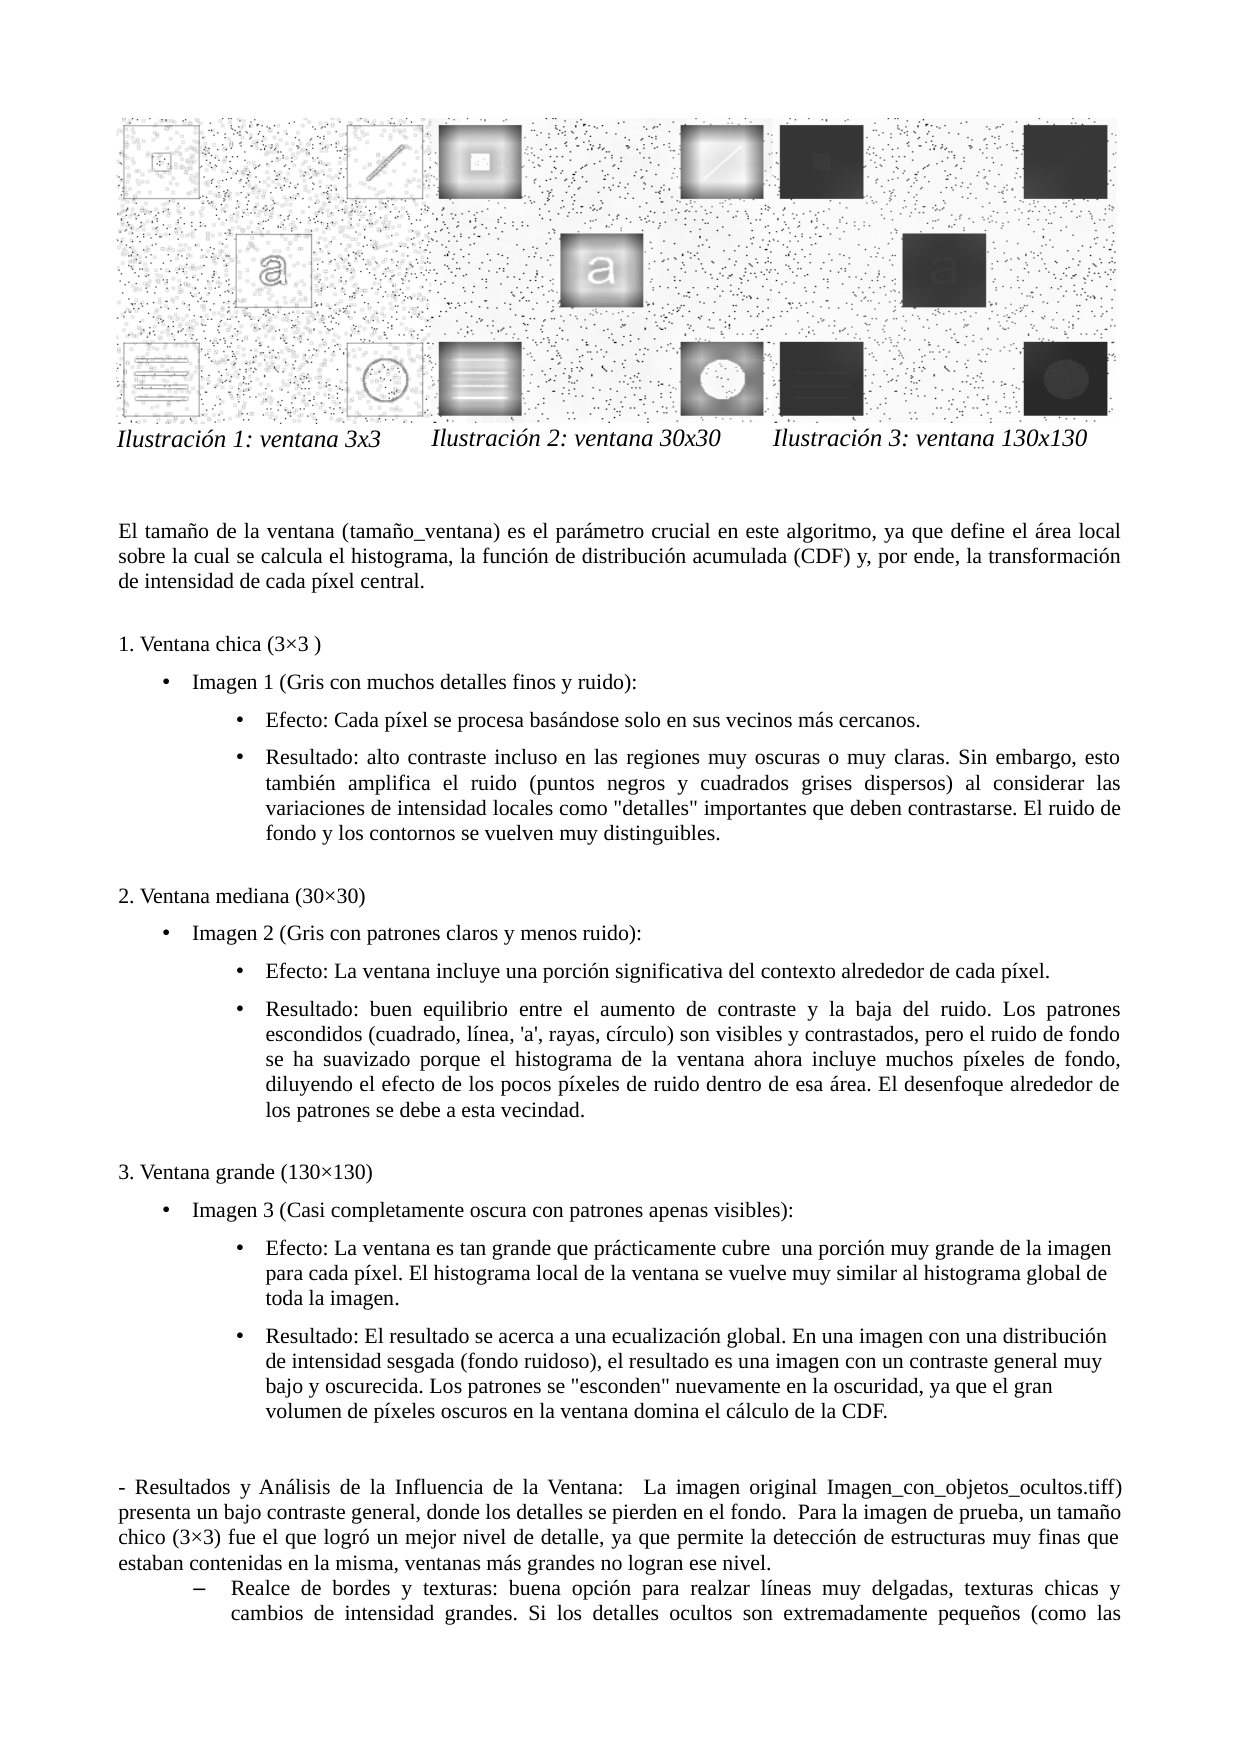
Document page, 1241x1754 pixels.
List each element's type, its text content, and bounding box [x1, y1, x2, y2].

text Ilustración 2: ventana 30x30 [431, 423, 773, 452]
picture [116, 118, 1117, 424]
subtitle 2. Ventana mediana (30×30) [118, 883, 1122, 908]
list Imagen 3 (Casi completamente oscura con patrones apenas visibles): [162, 1197, 1122, 1222]
text Ilustración 3: ventana 130x130 [773, 423, 1116, 452]
list Imagen 2 (Gris con patrones claros y menos ruido): [162, 920, 1122, 946]
list Resultado: El resultado se acerca a una ecualización global. En una imagen con una distribución de intensidad sesgada (fondo ruidoso), el resultado es una imagen con un contraste general muy bajo y oscurecida. Los patrones se "esconden" nuevamente en la oscuridad, ya que el gran volumen de píxeles oscuros en la ventana domina el cálculo de la CDF. [236, 1323, 1122, 1424]
list Resultado: buen equilibrio entre el aumento de contraste y la baja del ruido. Los patrones escondidos (cuadrado, línea, 'a', rayas, círculo) son visibles y contrastados, pero el ruido de fondo se ha suavizado porque el histograma de la ventana ahora incluye muchos píxeles de fondo, diluyendo el efecto de los pocos píxeles de ruido dentro de esa área. El desenfoque alrededor de los patrones se debe a esta vecindad. [236, 996, 1122, 1122]
text Ilustración 1: ventana 3x3 [117, 424, 431, 453]
list Efecto: La ventana incluye una porción significativa del contexto alrededor de cada píxel. [236, 958, 1122, 983]
subtitle 3. Ventana grande (130×130) [118, 1159, 1122, 1184]
list Resultado: alto contraste incluso en las regiones muy oscuras o muy claras. Sin embargo, esto también amplifica el ruido (puntos negros y cuadrados grises dispersos) al considerar las variaciones de intensidad locales como "detalles" importantes que deben contrastarse. El ruido de fondo y los contornos se vuelven muy distinguibles. [236, 744, 1122, 845]
text - Resultados y Análisis de la Influencia de la Ventana: La imagen original Imagen_con_objetos_ocultos.tiff) presenta un bajo contraste general, donde los detalles se pierden en el fondo. Para la imagen de prueba, un tamaño chico (3×3) fue el que logró un mejor nivel de detalle, ya que permite la detección de estructuras muy finas que estaban contenidas en la misma, ventanas más grandes no logran ese nivel. [118, 1474, 1122, 1575]
list Realce de bordes y texturas: buena opción para realzar líneas muy delgadas, texturas chicas y cambios de intensidad grandes. Si los detalles ocultos son extremadamente pequeños (como las [193, 1575, 1122, 1625]
subtitle 1. Ventana chica (3×3 ) [118, 631, 1122, 656]
text El tamaño de la ventana (tamaño_ventana) es el parámetro crucial en este algoritmo, ya que define el área local sobre la cual se calcula el histograma, la función de distribución acumulada (CDF) y, por ende, la transformación de intensidad de cada píxel central. [118, 118, 1122, 594]
list Imagen 1 (Gris con muchos detalles finos y ruido): [162, 669, 1122, 694]
list Efecto: La ventana es tan grande que prácticamente cubre una porción muy grande de la imagen para cada píxel. El histograma local de la ventana se vuelve muy similar al histograma global de toda la imagen. [236, 1235, 1122, 1310]
list Efecto: Cada píxel se procesa basándose solo en sus vecinos más cercanos. [236, 707, 1122, 732]
